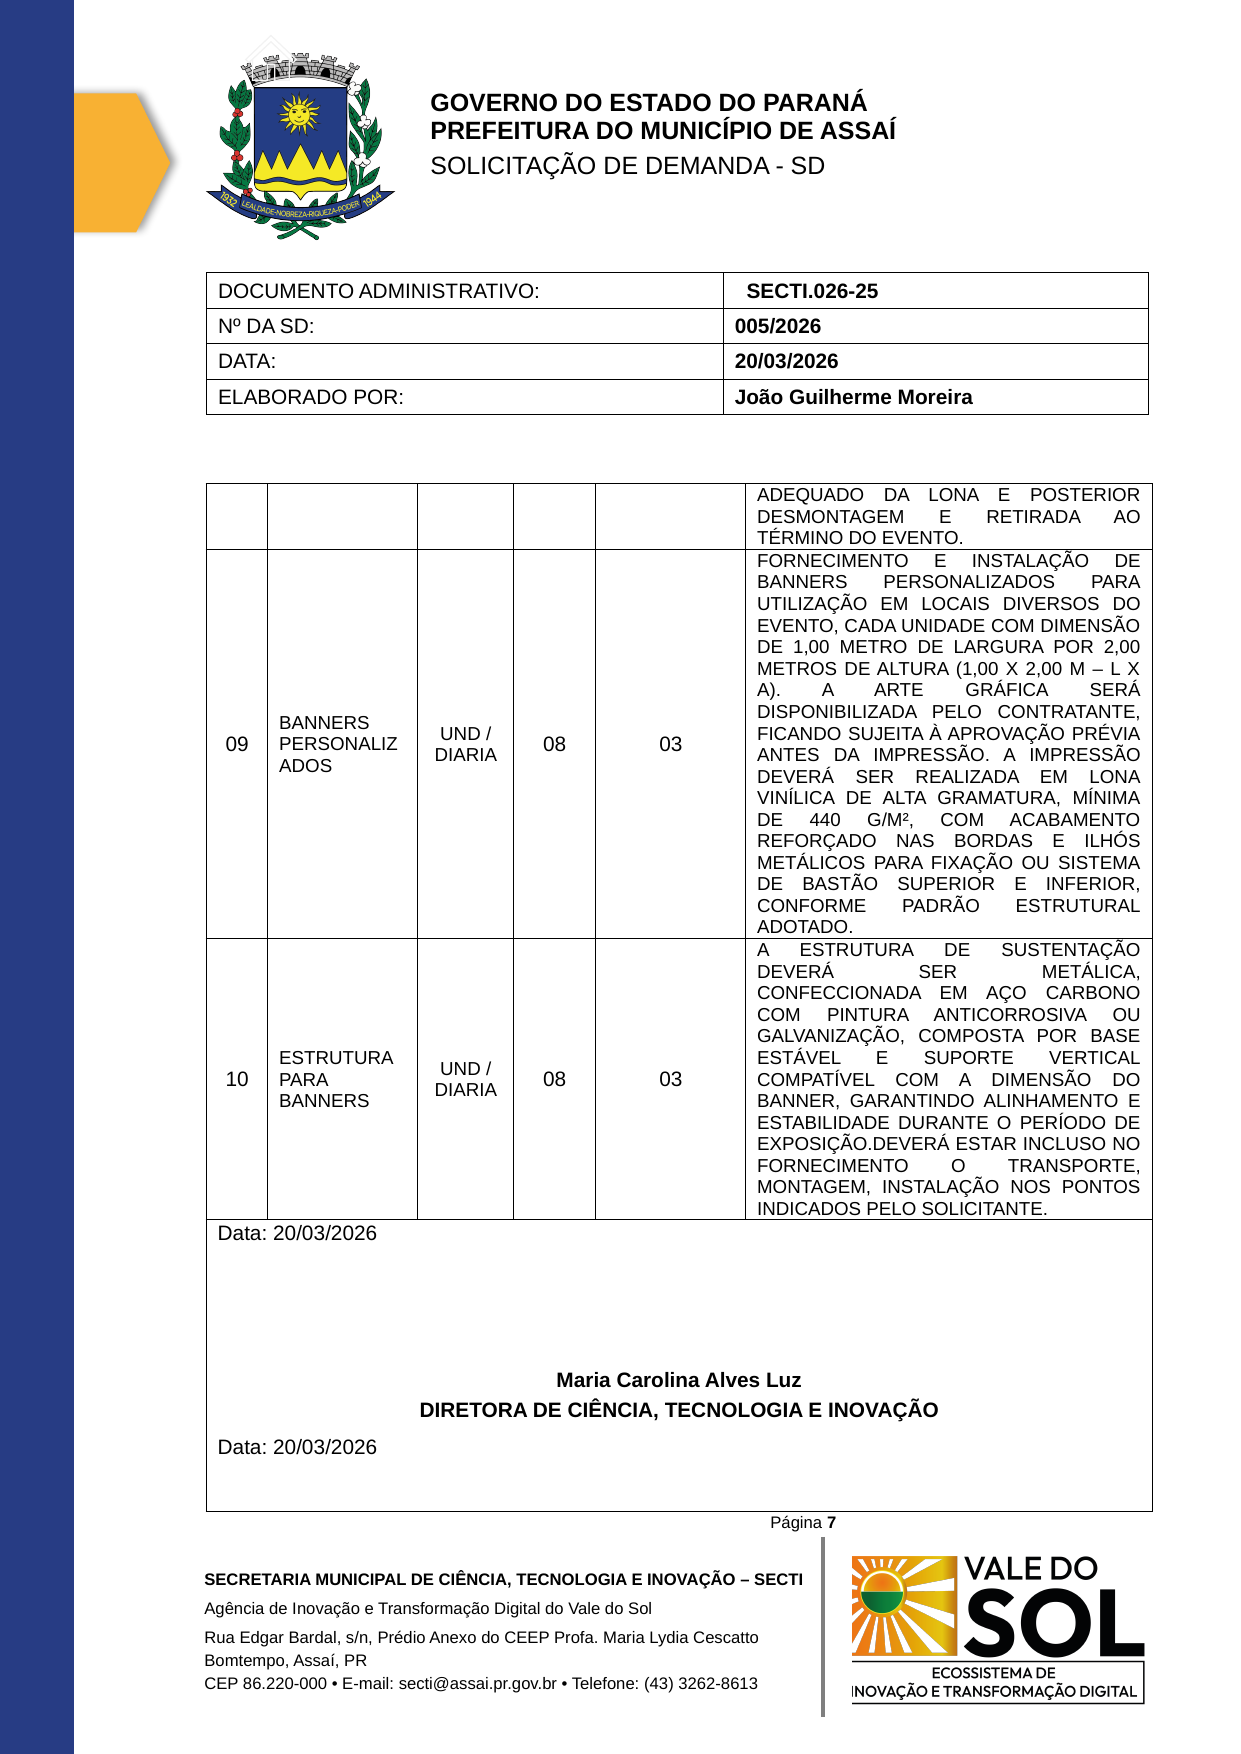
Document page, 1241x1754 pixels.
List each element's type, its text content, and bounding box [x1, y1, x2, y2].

picture [254, 47, 288, 79]
table_cell BANNERS PERSONALIZADOS [268, 550, 417, 938]
table_cell UND / DIARIA [418, 550, 513, 938]
table_cell 08 [514, 550, 595, 938]
table_cell FORNECIMENTO E INSTALAÇÃO DE BANNERS PERSONALIZADOS PARA UTILIZAÇÃO EM LOCAIS DIVERSOS DO EVENTO, CADA UNIDADE COM DIMENSÃO DE 1,00 METRO DE LARGURA POR 2,00 METROS DE ALTURA (1,00 X 2,00 M – L X A). A ARTE GRÁFICA SERÁ DISPONIBILIZADA PELO CONTRATANTE, FICANDO SUJEITA À APROVAÇÃO PRÉVIA ANTES DA IMPRESSÃO. A IMPRESSÃO DEVERÁ SER REALIZADA EM LONA VINÍLICA DE ALTA GRAMATURA, MÍNIMA DE 440 G/M², COM ACABAMENTO REFORÇADO NAS BORDAS E ILHÓS METÁLICOS PARA FIXAÇÃO OU SISTEMA DE BASTÃO SUPERIOR E INFERIOR, CONFORME PADRÃO ESTRUTURAL ADOTADO. [746, 550, 1152, 938]
table_cell [268, 484, 417, 549]
picture [852, 1550, 1150, 1713]
table_cell 08 [514, 939, 595, 1219]
table_cell 09 [207, 550, 267, 938]
picture [203, 47, 398, 246]
table_cell Data: 20/03/2026 Maria Carolina Alves Luz DIRETORA DE CIÊNCIA, TECNOLOGIA E INOVAÇÃO Data: 20/03/2026 [207, 1220, 1152, 1511]
picture [248, 47, 263, 60]
table_cell A ESTRUTURA DE SUSTENTAÇÃO DEVERÁ SER METÁLICA, CONFECCIONADA EM AÇO CARBONO COM PINTURA ANTICORROSIVA OU GALVANIZAÇÃO, COMPOSTA POR BASE ESTÁVEL E SUPORTE VERTICAL COMPATÍVEL COM A DIMENSÃO DO BANNER, GARANTINDO ALINHAMENTO E ESTABILIDADE DURANTE O PERÍODO DE EXPOSIÇÃO.DEVERÁ ESTAR INCLUSO NO FORNECIMENTO O TRANSPORTE, MONTAGEM, INSTALAÇÃO NOS PONTOS INDICADOS PELO SOLICITANTE. [746, 939, 1152, 1219]
table_cell 03 [596, 939, 745, 1219]
table_cell ADEQUADO DA LONA E POSTERIOR DESMONTAGEM E RETIRADA AO TÉRMINO DO EVENTO. [746, 484, 1152, 549]
picture [279, 47, 294, 60]
table_cell ESTRUTURA PARA BANNERS [268, 939, 417, 1219]
table_cell 03 [596, 550, 745, 938]
table_cell UND / DIARIA [418, 939, 513, 1219]
table_cell 10 [207, 939, 267, 1219]
table_cell [514, 484, 595, 549]
table_cell [207, 484, 267, 549]
table_cell [418, 484, 513, 549]
table_cell [596, 484, 745, 549]
